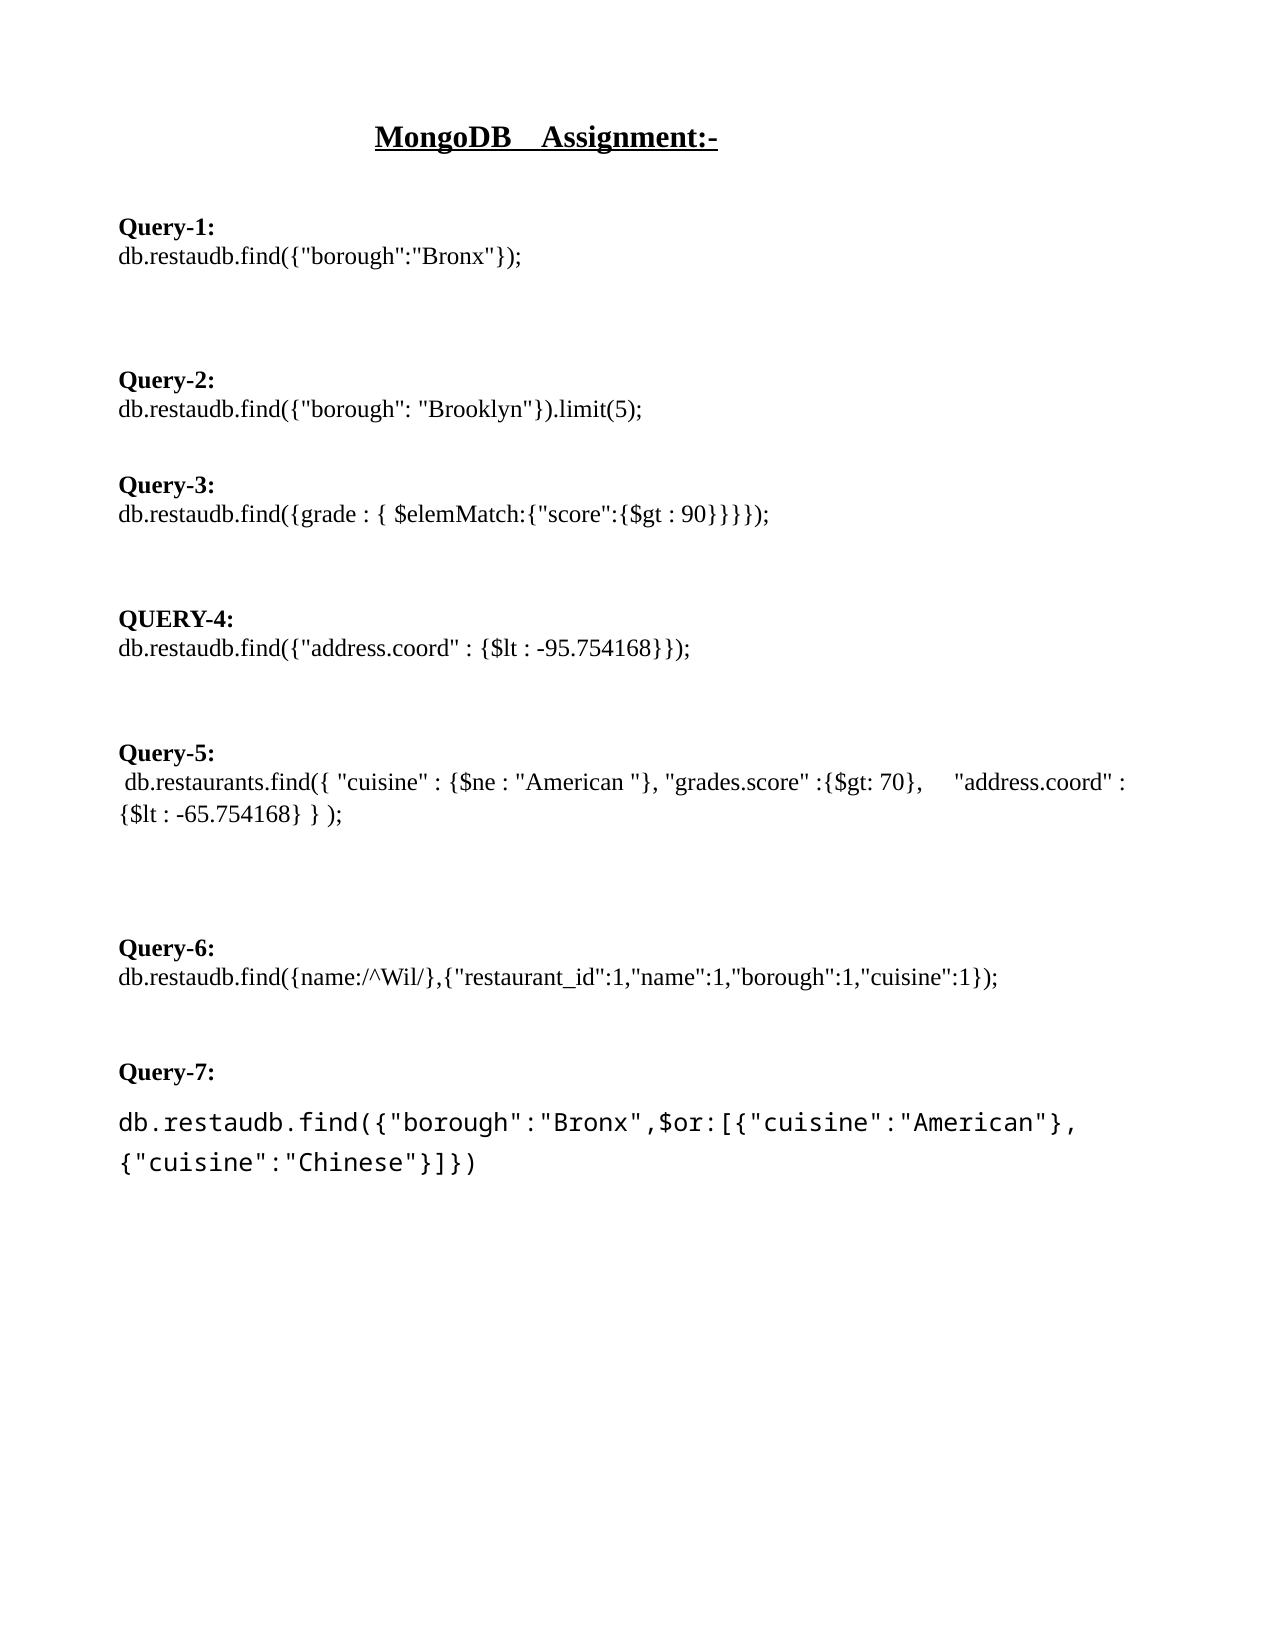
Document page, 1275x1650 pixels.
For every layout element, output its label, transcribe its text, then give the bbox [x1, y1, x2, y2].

text db.restaudb.find({grade : { $elemMatch:{"score":{$gt : 90}}}}); [118, 499, 1157, 528]
text db.restaudb.find({"borough":"Bronx",$or:[{"cuisine":"American"},{"cuisine":"Chinese"}]}) [118, 1105, 1157, 1178]
text db.restaudb.find({"borough": "Brooklyn"}).limit(5); [118, 394, 1157, 422]
text db.restaudb.find({"borough":"Bronx"}); [118, 241, 1157, 270]
text Query-7: [118, 1057, 1157, 1086]
text Query-6: [118, 933, 1157, 962]
text QUERY-4: [118, 604, 1157, 633]
text db.restaudb.find({name:/^Wil/},{"restaurant_id":1,"name":1,"borough":1,"cuisine":1}); [118, 962, 1157, 991]
text Query-1: [118, 212, 1157, 241]
text Query-5: [118, 738, 1157, 767]
text Query-2: [118, 365, 1157, 394]
text db.restaudb.find({"address.coord" : {$lt : -95.754168}}); [118, 633, 1157, 661]
text Query-3: [118, 470, 1157, 499]
text db.restaurants.find({ "cuisine" : {$ne : "American "}, "grades.score" :{$gt: 70}, "address.coord" : {$lt : -65.754168} } ); [118, 767, 1157, 828]
